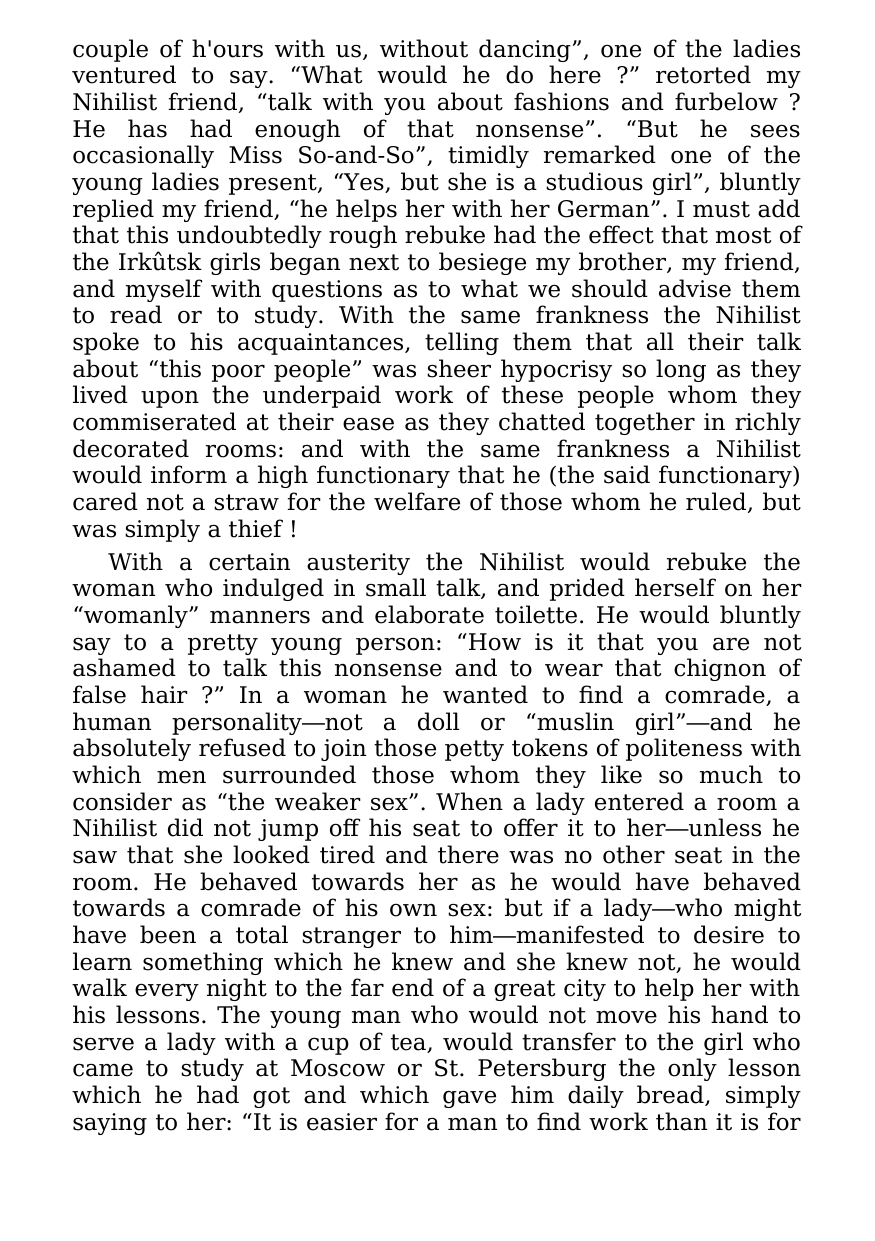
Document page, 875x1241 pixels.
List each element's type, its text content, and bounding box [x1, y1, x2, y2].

text couple of h'ours with us, without dancing”, one of the ladies ventured to say. “What would he do here ?” retorted my Nihilist friend, “talk with you about fashions and furbelow ? He has had enough of that nonsense”. “But he sees occasionally Miss So-and-So”, timidly remarked one of the young ladies present, “Yes, but she is a studious girl”, bluntly replied my friend, “he helps her with her German”. I must add that this undoubtedly rough rebuke had the effect that most of the Irkûtsk girls began next to besiege my brother, my friend, and myself with questions as to what we should advise them to read or to study. With the same frankness the Nihilist spoke to his acquaintances, telling them that all their talk about “this poor people” was sheer hypocrisy so long as they lived upon the underpaid work of these people whom they commiserated at their ease as they chatted together in richly decorated rooms: and with the same frankness a Nihilist would inform a high functionary that he (the said functionary) cared not a straw for the welfare of those whom he ruled, but was simply a thief ! [72, 36, 802, 543]
text With a certain austerity the Nihilist would rebuke the woman who indulged in small talk, and prided herself on her “womanly” manners and elaborate toilette. He would bluntly say to a pretty young person: “How is it that you are not ashamed to talk this nonsense and to wear that chignon of false hair ?” In a woman he wanted to find a comrade, a human personality―not a doll or “muslin girl”―and he absolutely refused to join those petty tokens of politeness with which men surrounded those whom they like so much to consider as “the weaker sex”. When a lady entered a room a Nihilist did not jump off his seat to offer it to her―unless he saw that she looked tired and there was no other seat in the room. He behaved towards her as he would have behaved towards a comrade of his own sex: but if a lady―who might have been a total stranger to him―manifested to desire to learn something which he knew and she knew not, he would walk every night to the far end of a great city to help her with his lessons. The young man who would not move his hand to serve a lady with a cup of tea, would transfer to the girl who came to study at Moscow or St. Petersburg the only lesson which he had got and which gave him daily bread, simply saying to her: “It is easier for a man to find work than it is for [72, 549, 802, 1135]
